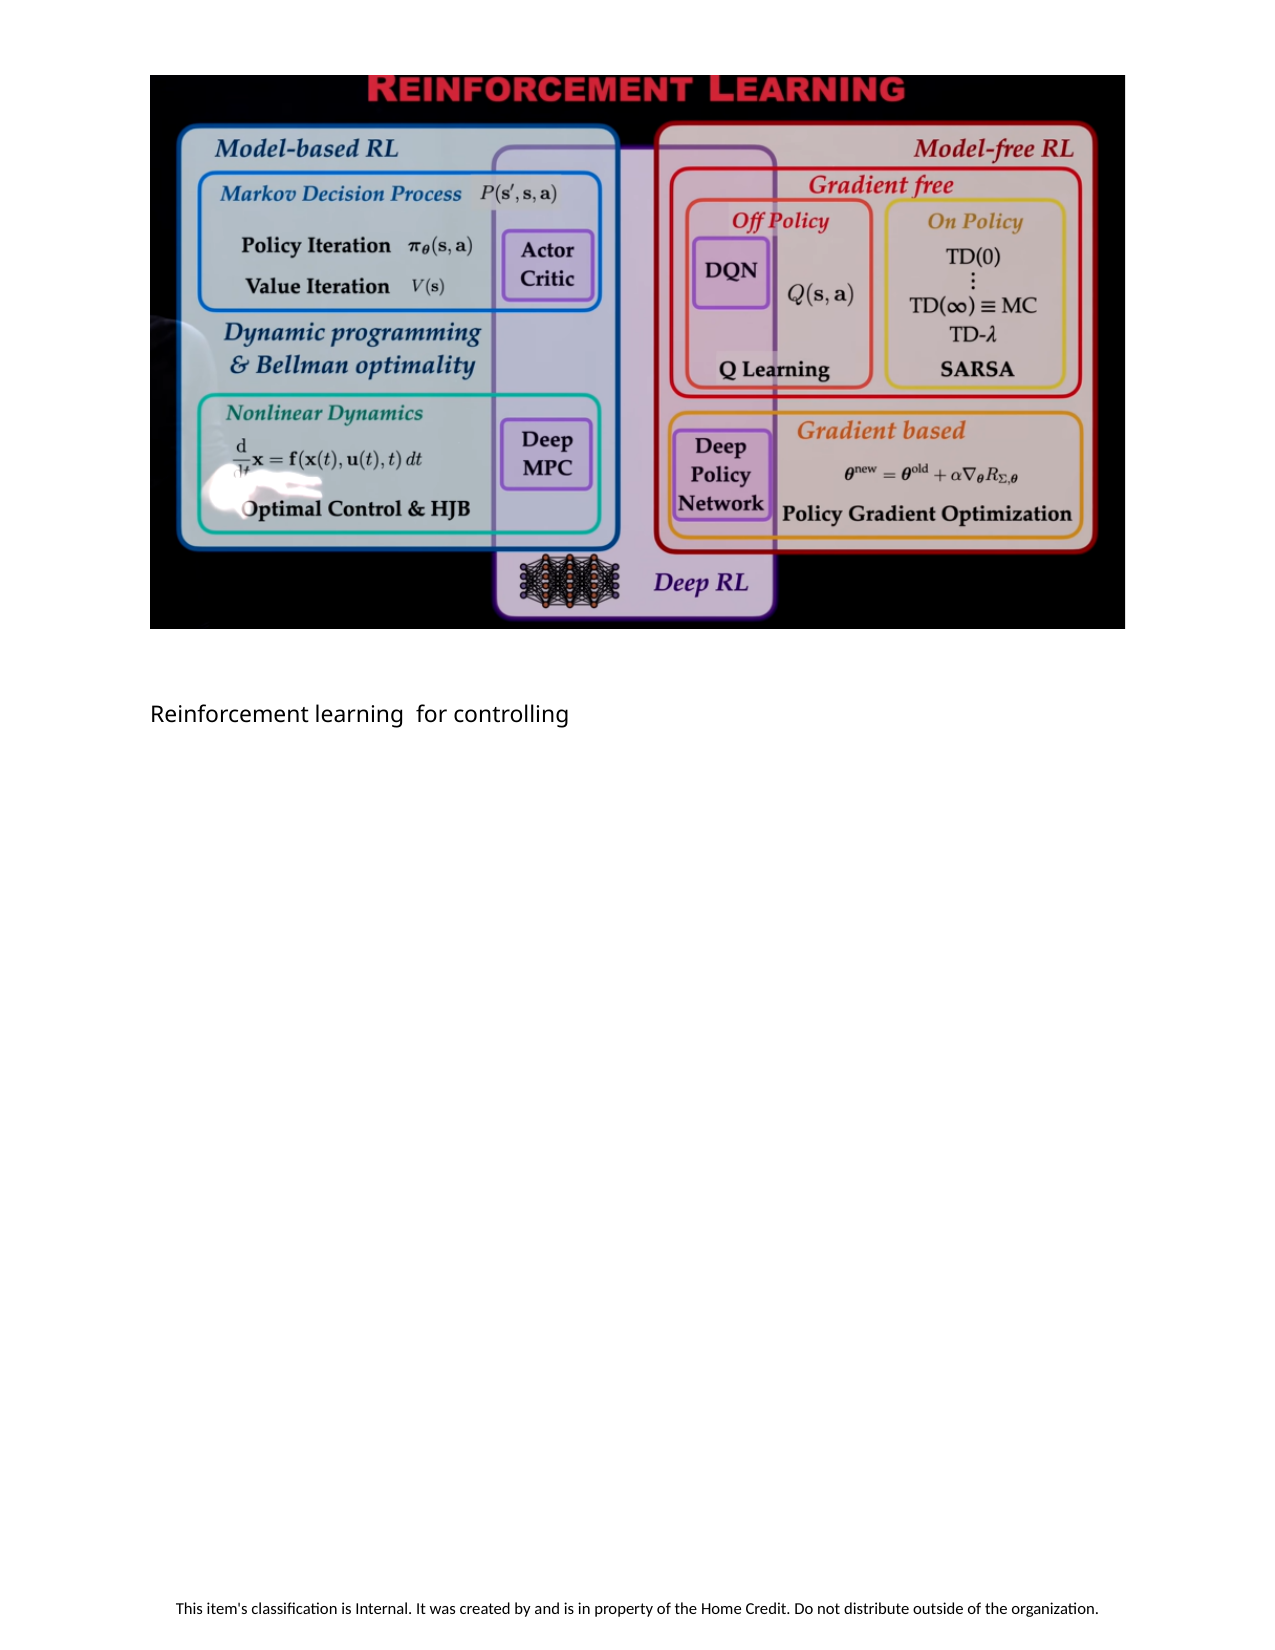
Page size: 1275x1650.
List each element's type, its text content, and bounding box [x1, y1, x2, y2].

text Reinforcement learning for controlling [150, 698, 1125, 729]
